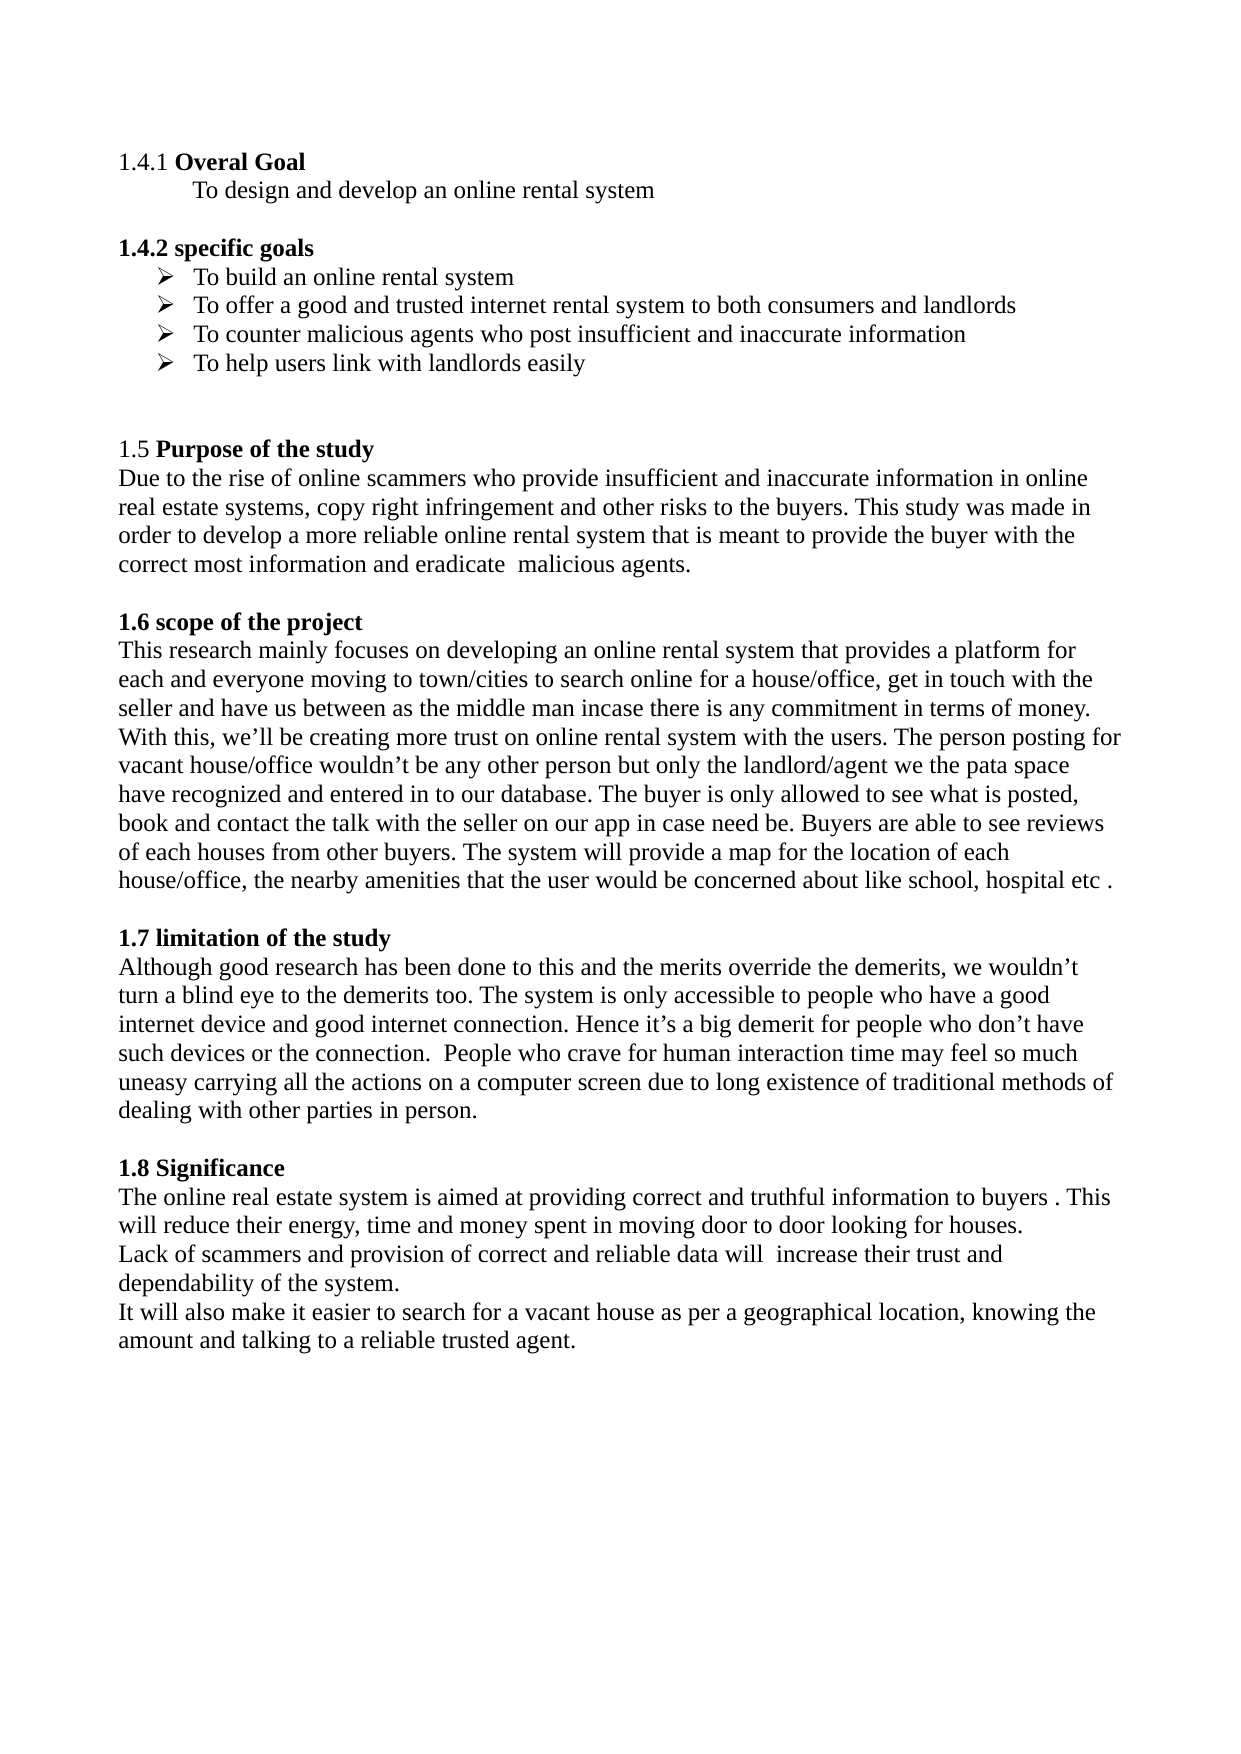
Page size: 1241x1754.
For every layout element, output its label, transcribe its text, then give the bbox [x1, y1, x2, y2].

text With this, we’ll be creating more trust on online rental system with the users. The person posting for vacant house/office wouldn’t be any other person but only the landlord/agent we the pata space have recognized and entered in to our database. The buyer is only allowed to see what is posted, book and contact the talk with the seller on our app in case need be. Buyers are able to see reviews of each houses from other buyers. The system will provide a map for the location of each house/office, the nearby amenities that the user would be concerned about like school, hospital etc . [118, 722, 1122, 894]
list To help users link with landlords easily [156, 348, 1122, 377]
text Lack of scammers and provision of correct and reliable data will increase their trust and dependability of the system. [118, 1239, 1122, 1297]
text 1.4.1 Overal Goal [118, 147, 1122, 176]
text To design and develop an online rental system [118, 176, 1122, 204]
text 1.7 limitation of the study [118, 923, 1122, 952]
text 1.6 scope of the project [118, 607, 1122, 636]
text The online real estate system is aimed at providing correct and truthful information to buyers . This will reduce their energy, time and money spent in moving door to door looking for houses. [118, 1182, 1122, 1239]
text Although good research has been done to this and the merits override the demerits, we wouldn’t turn a blind eye to the demerits too. The system is only accessible to people who have a good internet device and good internet connection. Hence it’s a big demerit for people who don’t have such devices or the connection. People who crave for human interaction time may feel so much uneasy carrying all the actions on a computer screen due to long existence of traditional methods of dealing with other parties in person. [118, 952, 1122, 1124]
list To offer a good and trusted internet rental system to both consumers and landlords [156, 291, 1122, 319]
text 1.8 Significance [118, 1153, 1122, 1182]
text It will also make it easier to search for a vacant house as per a geographical location, knowing the amount and talking to a reliable trusted agent. [118, 1297, 1122, 1354]
text 1.5 Purpose of the study [118, 434, 1122, 463]
list To build an online rental system [156, 262, 1122, 291]
list To counter malicious agents who post insufficient and inaccurate information [156, 319, 1122, 348]
text Due to the rise of online scammers who provide insufficient and inaccurate information in online real estate systems, copy right infringement and other risks to the buyers. This study was made in order to develop a more reliable online rental system that is meant to provide the buyer with the correct most information and eradicate malicious agents. [118, 463, 1122, 578]
text This research mainly focuses on developing an online rental system that provides a platform for each and everyone moving to town/cities to search online for a house/office, get in touch with the seller and have us between as the middle man incase there is any commitment in terms of money. [118, 636, 1122, 722]
text 1.4.2 specific goals [118, 233, 1122, 262]
